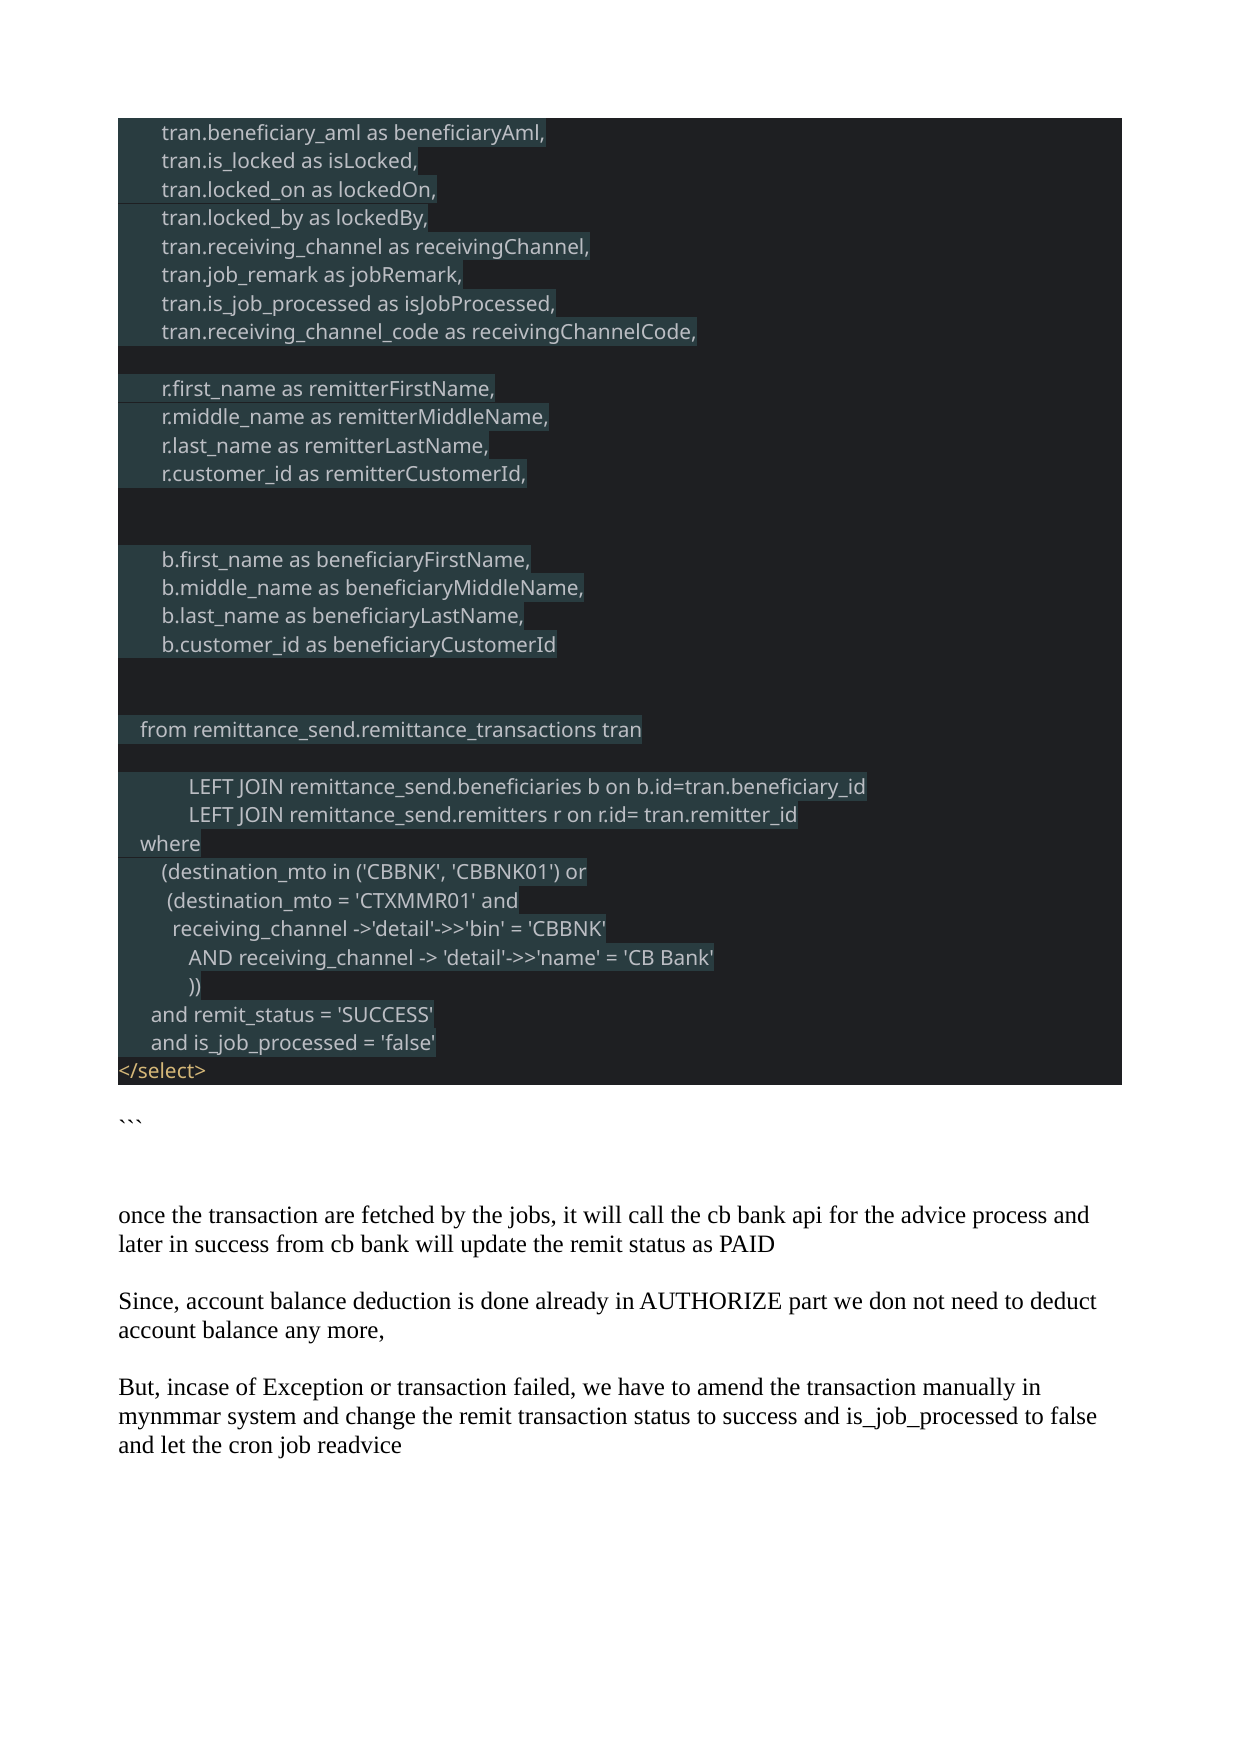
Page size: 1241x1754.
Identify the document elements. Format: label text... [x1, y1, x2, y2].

text ``` [118, 1114, 1122, 1142]
text once the transaction are fetched by the jobs, it will call the cb bank api for the advice process and later in success from cb bank will update the remit status as PAID [118, 1200, 1122, 1257]
text Since, account balance deduction is done already in AUTHORIZE part we don not need to deduct account balance any more, [118, 1257, 1122, 1344]
text tran.beneficiary_aml as beneficiaryAml, tran.is_locked as isLocked, tran.locked_on as lockedOn, tran.locked_by as lockedBy, tran.receiving_channel as receivingChannel, tran.job_remark as jobRemark, tran.is_job_processed as isJobProcessed, tran.receiving_channel_code as receivingChannelCode, r.first_name as remitterFirstName, r.middle_name as remitterMiddleName, r.last_name as remitterLastName, r.customer_id as remitterCustomerId, b.first_name as beneficiaryFirstName, b.middle_name as beneficiaryMiddleName, b.last_name as beneficiaryLastName, b.customer_id as beneficiaryCustomerId from remittance_send.remittance_transactions tran LEFT JOIN remittance_send.beneficiaries b on b.id=tran.beneficiary_id LEFT JOIN remittance_send.remitters r on r.id= tran.remitter_id where (destination_mto in ('CBBNK', 'CBBNK01') or (destination_mto = 'CTXMMR01' and receiving_channel ->'detail'->>'bin' = 'CBBNK' AND receiving_channel -> 'detail'->>'name' = 'CB Bank' )) and remit_status = 'SUCCESS' and is_job_processed = 'false' </select> [118, 118, 1122, 1085]
text But, incase of Exception or transaction failed, we have to amend the transaction manually in mynmmar system and change the remit transaction status to success and is_job_processed to false and let the cron job readvice [118, 1372, 1122, 1459]
